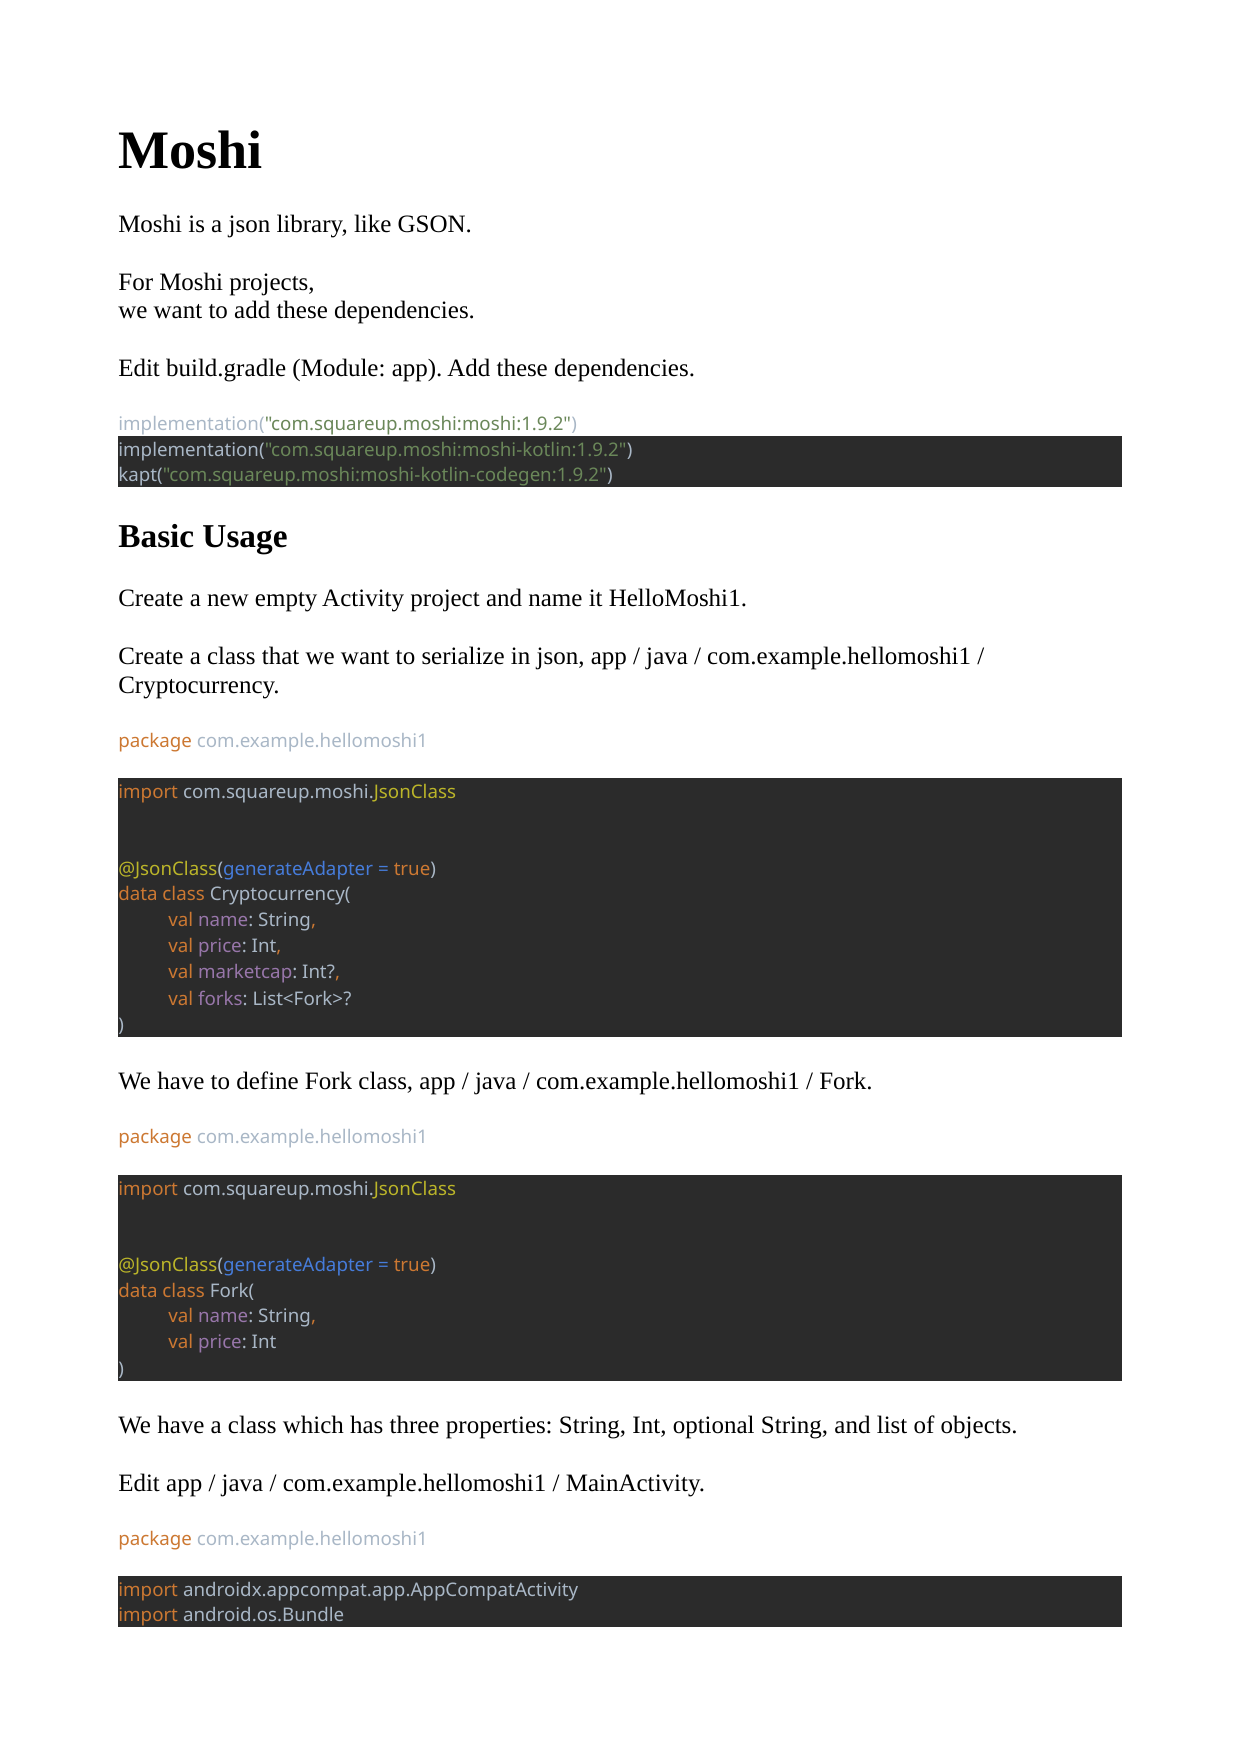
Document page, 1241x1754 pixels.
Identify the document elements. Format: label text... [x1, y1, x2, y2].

text kapt("com.squareup.moshi:moshi-kotlin-codegen:1.9.2") [118, 461, 1122, 487]
text ) [118, 1011, 1122, 1037]
text Basic Usage [118, 516, 1122, 555]
text data class Cryptocurrency( [118, 880, 1122, 906]
text val name: String, [118, 906, 1122, 932]
text val price: Int [118, 1329, 1122, 1355]
text val marketcap: Int?, [118, 959, 1122, 985]
text implementation("com.squareup.moshi:moshi-kotlin:1.9.2") [118, 436, 1122, 461]
text val forks: List<Fork>? [118, 985, 1122, 1011]
text val name: String, [118, 1302, 1122, 1329]
text Edit app / java / com.example.hellomoshi1 / MainActivity. [118, 1468, 1122, 1496]
text import com.squareup.moshi.JsonClass [118, 1175, 1122, 1200]
text Create a new empty Activity project and name it HelloMoshi1. [118, 583, 1122, 612]
text ) [118, 1355, 1122, 1381]
text implementation("com.squareup.moshi:moshi:1.9.2") [118, 410, 1122, 436]
text For Moshi projects, [118, 267, 1122, 295]
text data class Fork( [118, 1277, 1122, 1302]
text Create a class that we want to serialize in json, app / java / com.example.hellomoshi1 / Cryptocurrency. [118, 641, 1122, 698]
text Moshi is a json library, like GSON. [118, 209, 1122, 238]
text @JsonClass(generateAdapter = true) [118, 1251, 1122, 1277]
text We have a class which has three properties: String, Int, optional String, and list of objects. [118, 1410, 1122, 1439]
text package com.example.hellomoshi1 [118, 1124, 1122, 1149]
text We have to define Fork class, app / java / com.example.hellomoshi1 / Fork. [118, 1066, 1122, 1095]
text import com.squareup.moshi.JsonClass [118, 778, 1122, 804]
text package com.example.hellomoshi1 [118, 727, 1122, 753]
text we want to add these dependencies. [118, 295, 1122, 324]
text import android.os.Bundle [118, 1602, 1122, 1627]
text Edit build.gradle (Module: app). Add these dependencies. [118, 353, 1122, 382]
text Moshi [118, 118, 1122, 180]
text val price: Int, [118, 932, 1122, 959]
text package com.example.hellomoshi1 [118, 1525, 1122, 1551]
text @JsonClass(generateAdapter = true) [118, 855, 1122, 880]
text import androidx.appcompat.app.AppCompatActivity [118, 1576, 1122, 1602]
